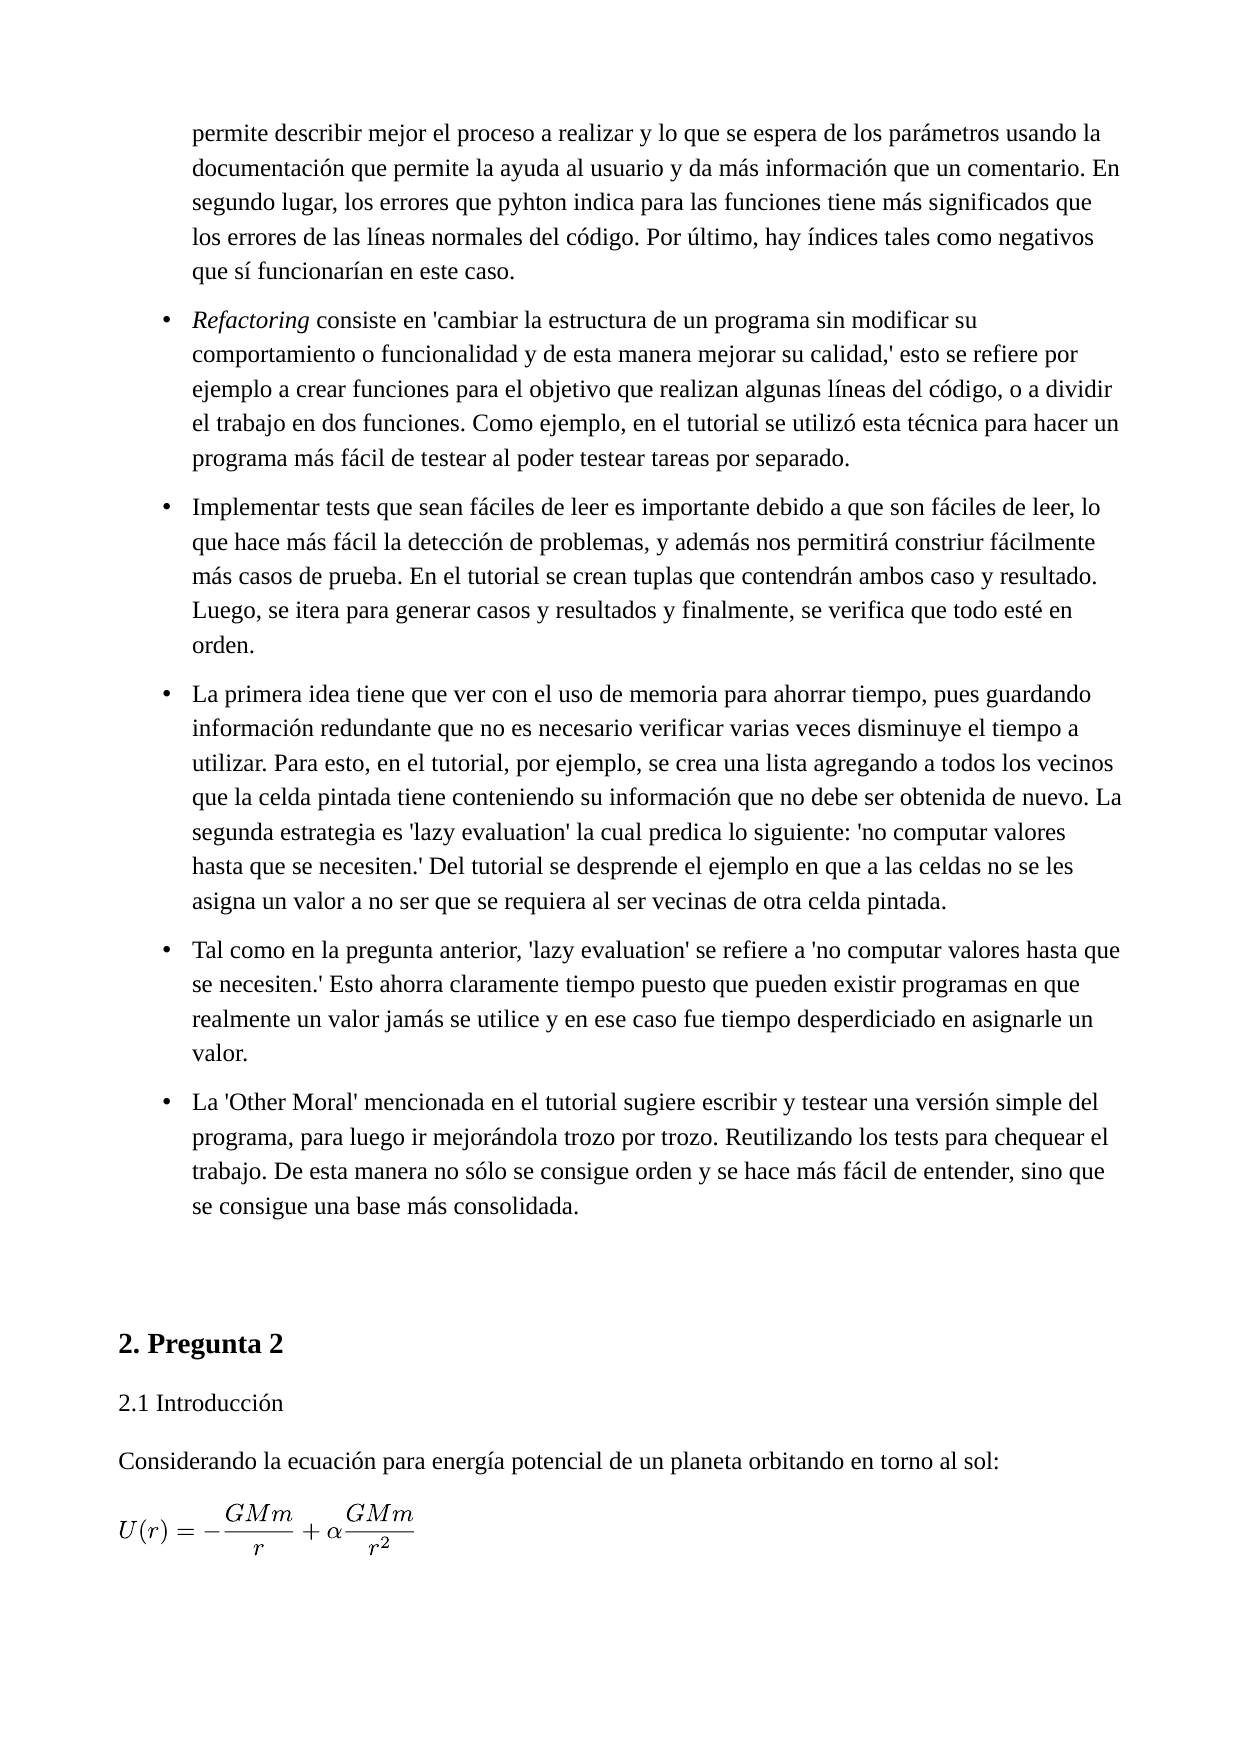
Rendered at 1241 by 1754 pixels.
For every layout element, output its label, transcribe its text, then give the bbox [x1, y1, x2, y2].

list Tal como en la pregunta anterior, 'lazy evaluation' se refiere a 'no computar valores hasta que se necesiten.' Esto ahorra claramente tiempo puesto que pueden existir programas en que realmente un valor jamás se utilice y en ese caso fue tiempo desperdiciado en asignarle un valor. [162, 935, 1122, 1067]
list Implementar tests que sean fáciles de leer es importante debido a que son fáciles de leer, lo que hace más fácil la detección de problemas, y además nos permitirá constriur fácilmente más casos de prueba. En el tutorial se crean tuplas que contendrán ambos caso y resultado. Luego, se itera para generar casos y resultados y finalmente, se verifica que todo esté en orden. [162, 492, 1122, 659]
list La primera idea tiene que ver con el uso de memoria para ahorrar tiempo, pues guardando información redundante que no es necesario verificar varias veces disminuye el tiempo a utilizar. Para esto, en el tutorial, por ejemplo, se crea una lista agregando a todos los vecinos que la celda pintada tiene conteniendo su información que no debe ser obtenida de nuevo. La segunda estrategia es 'lazy evaluation' la cual predica lo siguiente: 'no computar valores hasta que se necesiten.' Del tutorial se desprende el ejemplo en que a las celdas no se les asigna un valor a no ser que se requiera al ser vecinas de otra celda pintada. [162, 679, 1122, 915]
list Refactoring consiste en 'cambiar la estructura de un programa sin modificar su comportamiento o funcionalidad y de esta manera mejorar su calidad,' esto se refiere por ejemplo a crear funciones para el objetivo que realizan algunas líneas del código, o a dividir el trabajo en dos funciones. Como ejemplo, en el tutorial se utilizó esta técnica para hacer un programa más fácil de testear al poder testear tareas por separado. [162, 305, 1122, 472]
text 2.1 Introducción [118, 1388, 1122, 1417]
text 2. Pregunta 2 [118, 1326, 1122, 1360]
text Considerando la ecuación para energía potencial de un planeta orbitando en torno al sol: [118, 1446, 1122, 1475]
list La 'Other Moral' mencionada en el tutorial sugiere escribir y testear una versión simple del programa, para luego ir mejorándola trozo por trozo. Reutilizando los tests para chequear el trabajo. De esta manera no sólo se consigue orden y se hace más fácil de entender, sino que se consigue una base más consolidada. [162, 1087, 1122, 1220]
list permite describir mejor el proceso a realizar y lo que se espera de los parámetros usando la documentación que permite la ayuda al usuario y da más información que un comentario. En segundo lugar, los errores que pyhton indica para las funciones tiene más significados que los errores de las líneas normales del código. Por último, hay índices tales como negativos que sí funcionarían en este caso. [162, 118, 1122, 285]
